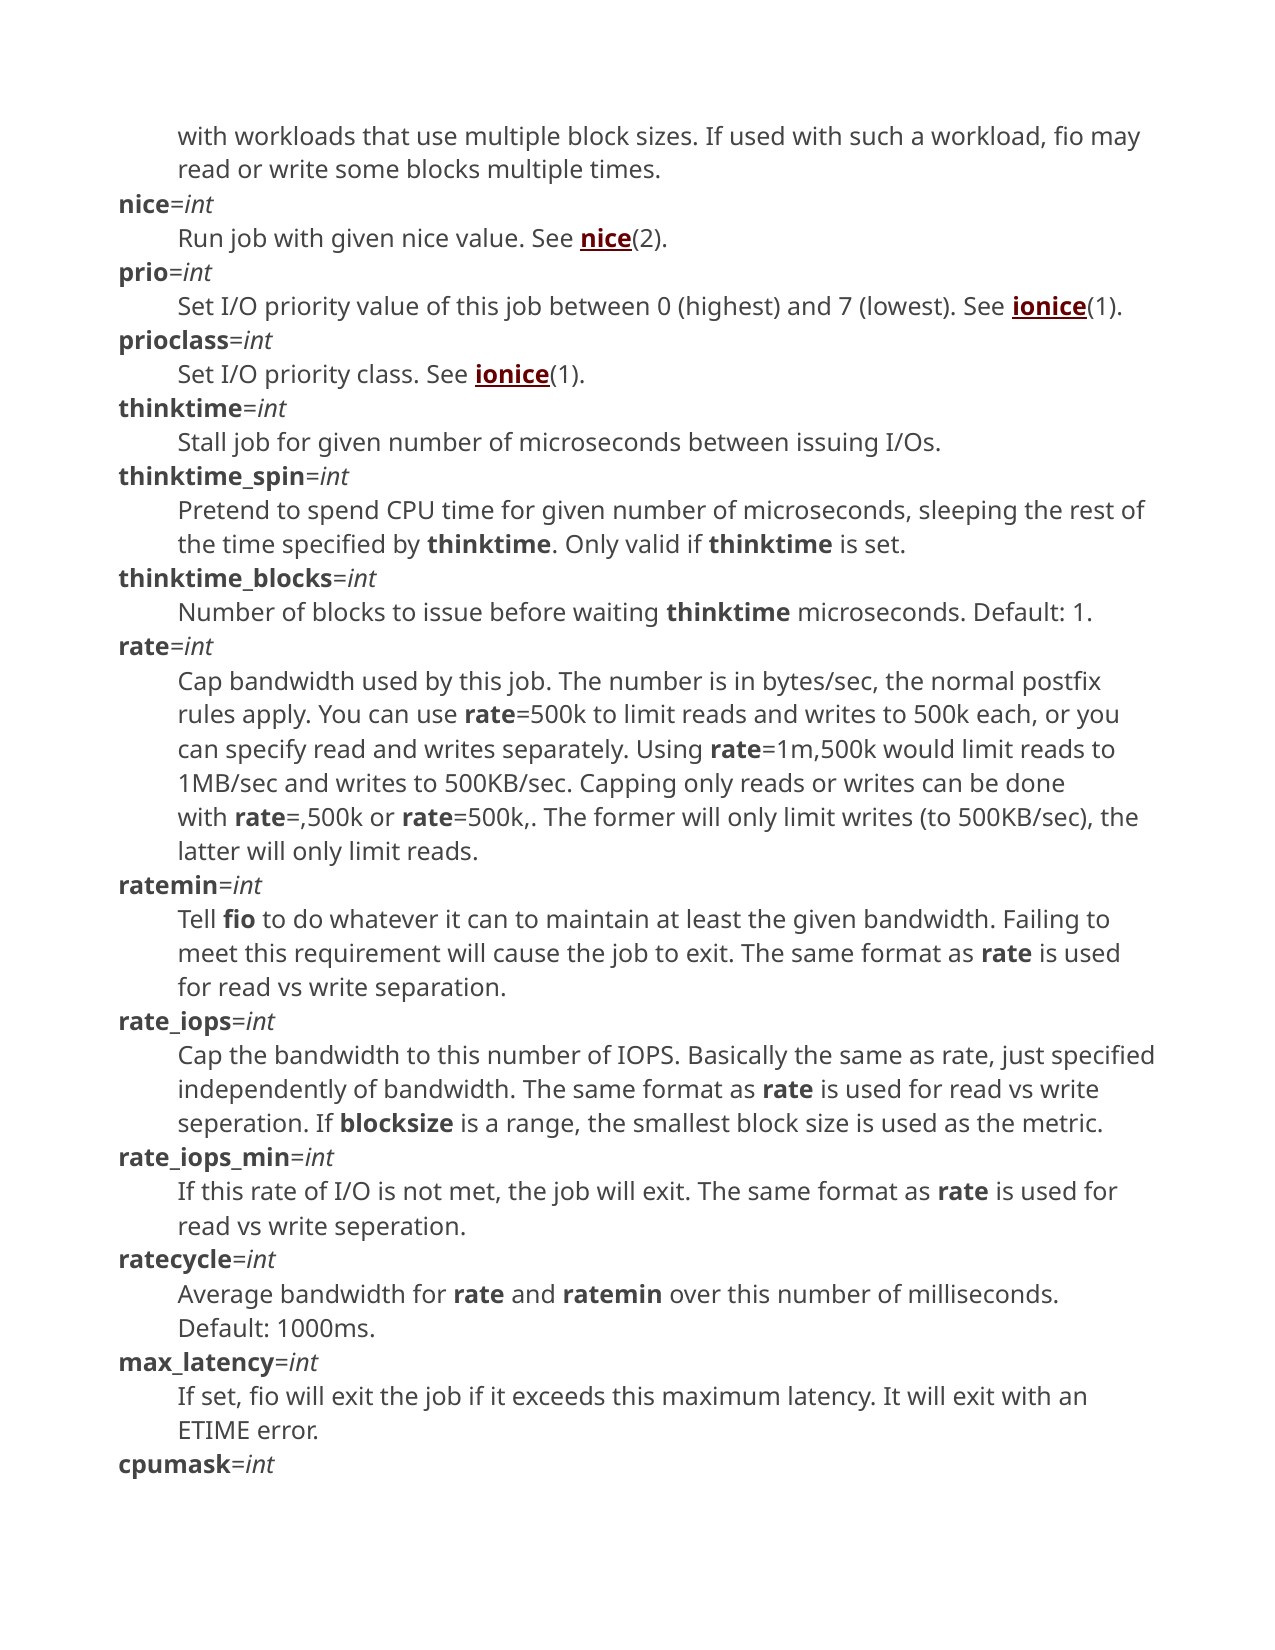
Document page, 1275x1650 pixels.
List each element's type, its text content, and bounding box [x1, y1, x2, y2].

list Set I/O priority class. See ionice(1). [177, 357, 1157, 391]
subtitle thinktime=int [118, 391, 1157, 425]
list Cap the bandwidth to this number of IOPS. Basically the same as rate, just specified independently of bandwidth. The same format as rate is used for read vs write seperation. If blocksize is a range, the smallest block size is used as the metric. [177, 1038, 1157, 1140]
subtitle ratecycle=int [118, 1242, 1157, 1276]
subtitle max_latency=int [118, 1344, 1157, 1378]
subtitle thinktime_spin=int [118, 459, 1157, 493]
list Pretend to spend CPU time for given number of microseconds, sleeping the rest of the time specified by thinktime. Only valid if thinktime is set. [177, 493, 1157, 561]
subtitle thinktime_blocks=int [118, 561, 1157, 595]
list Set I/O priority value of this job between 0 (highest) and 7 (lowest). See ionice(1). [177, 288, 1157, 322]
list If set, fio will exit the job if it exceeds this maximum latency. It will exit with an ETIME error. [177, 1378, 1157, 1447]
list Average bandwidth for rate and ratemin over this number of milliseconds. Default: 1000ms. [177, 1276, 1157, 1344]
list Stall job for given number of microseconds between issuing I/Os. [177, 425, 1157, 459]
list Number of blocks to issue before waiting thinktime microseconds. Default: 1. [177, 595, 1157, 629]
list Tell fio to do whatever it can to maintain at least the given bandwidth. Failing to meet this requirement will cause the job to exit. The same format as rate is used for read vs write separation. [177, 902, 1157, 1004]
list Cap bandwidth used by this job. The number is in bytes/sec, the normal postfix rules apply. You can use rate=500k to limit reads and writes to 500k each, or you can specify read and writes separately. Using rate=1m,500k would limit reads to 1MB/sec and writes to 500KB/sec. Capping only reads or writes can be done with rate=,500k or rate=500k,. The former will only limit writes (to 500KB/sec), the latter will only limit reads. [177, 663, 1157, 867]
subtitle cpumask=int [118, 1447, 1157, 1481]
subtitle prio=int [118, 254, 1157, 288]
subtitle rate=int [118, 629, 1157, 663]
subtitle rate_iops=int [118, 1004, 1157, 1038]
subtitle prioclass=int [118, 322, 1157, 357]
subtitle ratemin=int [118, 867, 1157, 902]
list with workloads that use multiple block sizes. If used with such a workload, fio may read or write some blocks multiple times. [177, 118, 1157, 186]
list Run job with given nice value. See nice(2). [177, 220, 1157, 254]
subtitle rate_iops_min=int [118, 1140, 1157, 1174]
subtitle nice=int [118, 186, 1157, 220]
list If this rate of I/O is not met, the job will exit. The same format as rate is used for read vs write seperation. [177, 1174, 1157, 1242]
